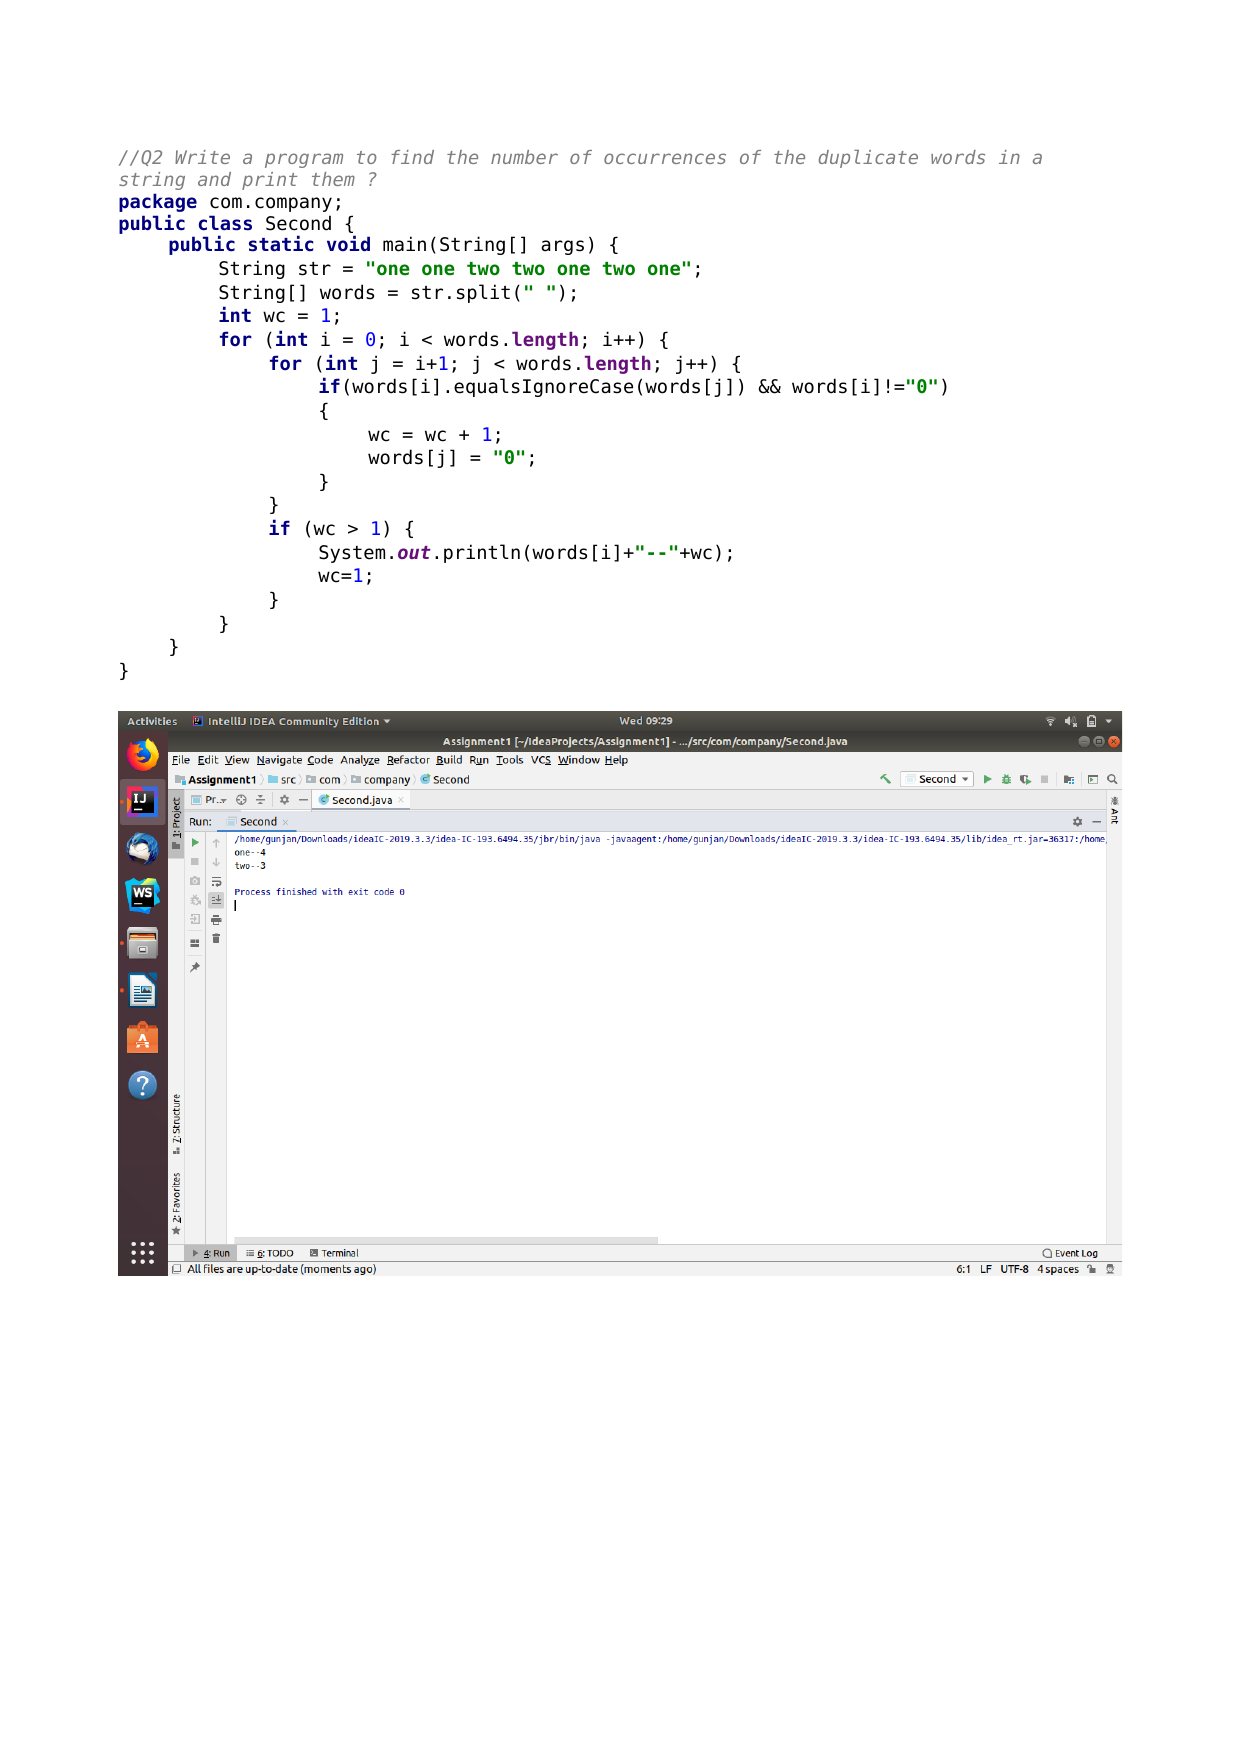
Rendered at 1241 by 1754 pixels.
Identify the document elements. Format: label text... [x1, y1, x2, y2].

text if (wc > 1) { [118, 518, 1122, 542]
picture [118, 711, 1123, 1276]
text package com.company; [118, 191, 1122, 212]
text } [118, 471, 1122, 494]
text } [118, 613, 1122, 636]
text for (int i = 0; i < words.length; i++) { [118, 329, 1122, 353]
text String[] words = str.split(" "); [118, 282, 1122, 305]
text } [118, 494, 1122, 518]
text public class Second { [118, 212, 1122, 234]
text } [118, 636, 1122, 660]
text System.out.println(words[i]+"--"+wc); [118, 542, 1122, 565]
text { [118, 400, 1122, 423]
text wc = wc + 1; [118, 423, 1122, 447]
text } [118, 589, 1122, 613]
text } [118, 660, 1122, 682]
text for (int j = i+1; j < words.length; j++) { [118, 353, 1122, 376]
text String str = "one one two two one two one"; [118, 258, 1122, 282]
text //Q2 Write a program to find the number of occurrences of the duplicate words in a string and print them ? [118, 147, 1122, 191]
text words[j] = "0"; [118, 447, 1122, 471]
text int wc = 1; [118, 305, 1122, 329]
text wc=1; [118, 565, 1122, 589]
text public static void main(String[] args) { [118, 234, 1122, 258]
text if(words[i].equalsIgnoreCase(words[j]) && words[i]!="0") [118, 376, 1122, 400]
